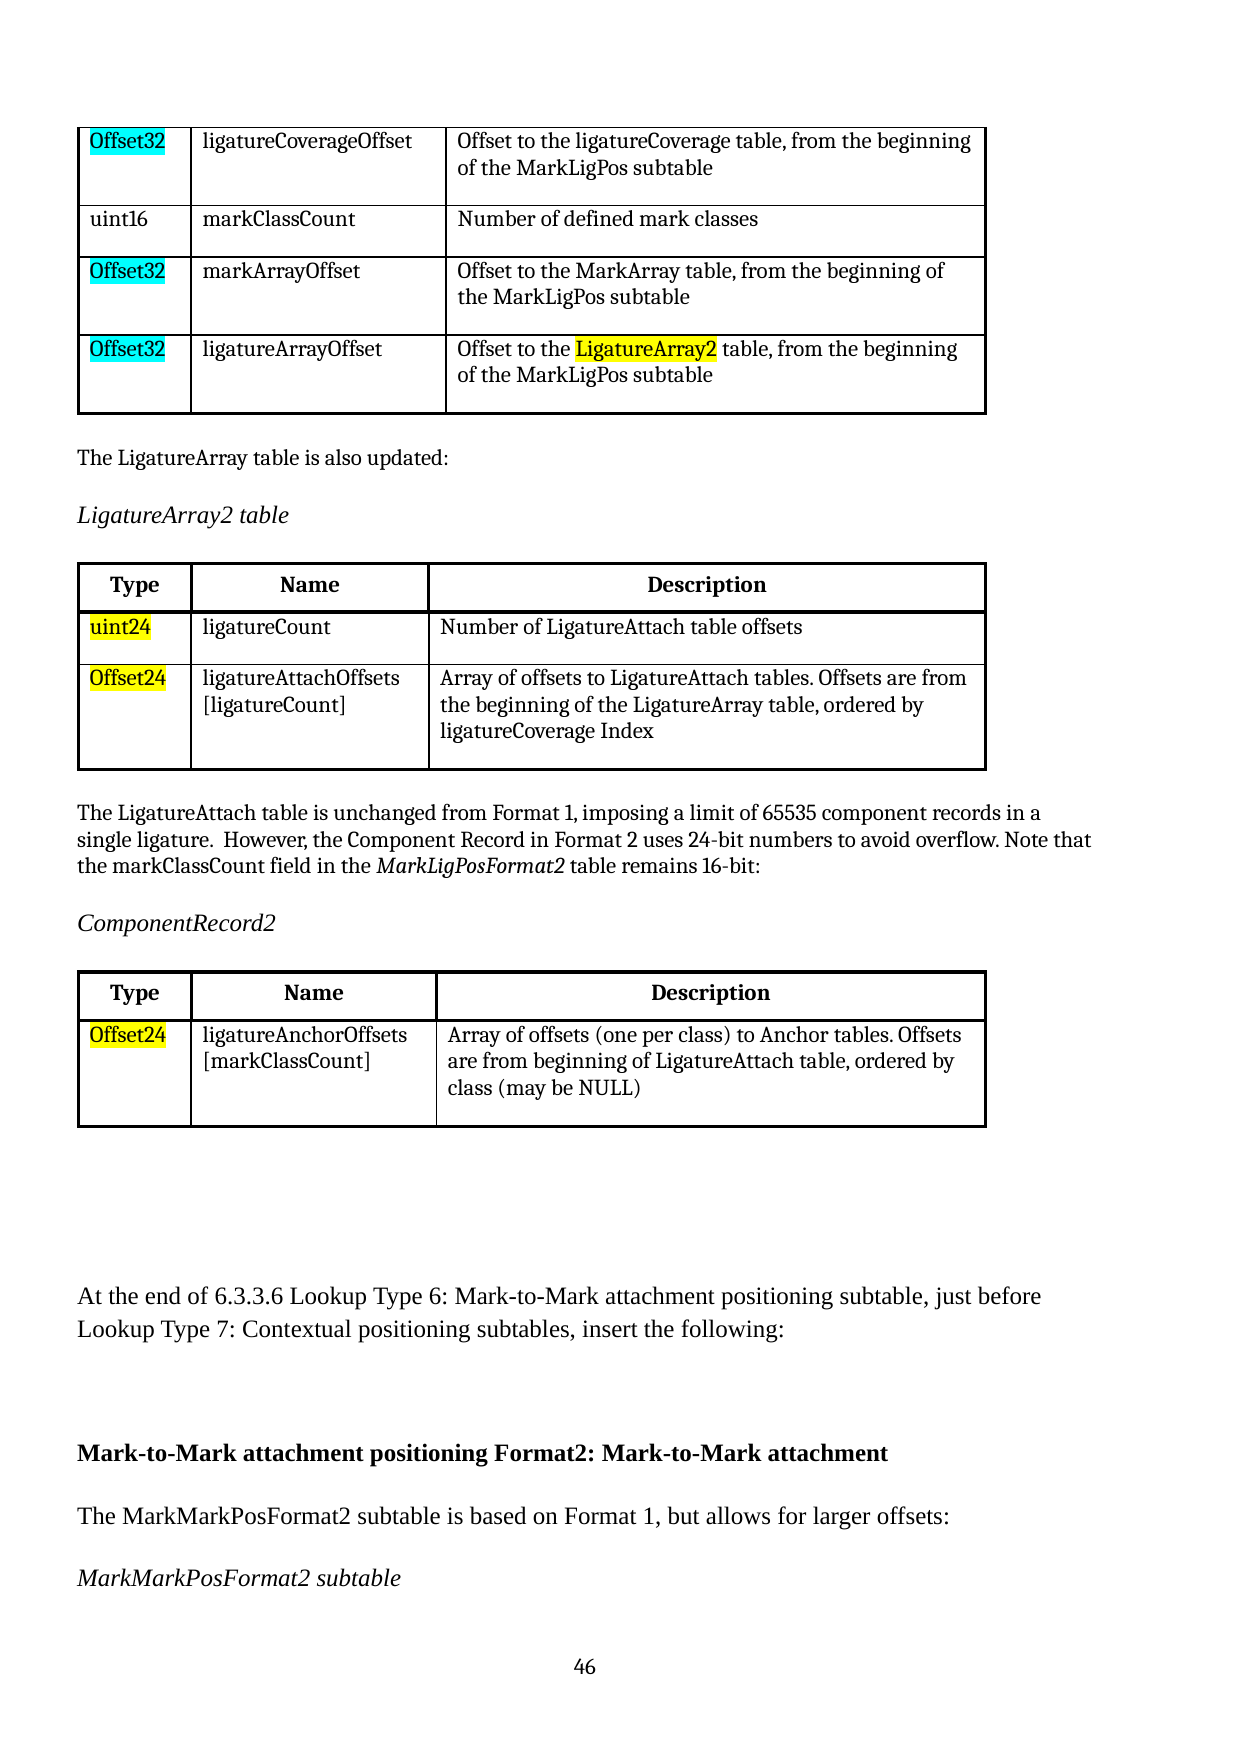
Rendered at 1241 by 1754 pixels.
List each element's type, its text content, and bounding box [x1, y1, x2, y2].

table_cell Offset to the LigatureArray2 table, from the beginning of the MarkLigPos subtable [447, 336, 984, 412]
table_header Type [80, 974, 190, 1019]
table_cell Offset24 [80, 665, 190, 768]
table_cell ligatureCount [192, 614, 428, 663]
table_header Description [430, 565, 984, 610]
table_header Type [80, 565, 190, 610]
table_cell Number of defined mark classes [447, 206, 984, 256]
table_cell Offset to the ligatureCoverage table, from the beginning of the MarkLigPos subtable [447, 128, 984, 205]
table_header Description [438, 974, 984, 1019]
table_cell ligatureAttachOffsets [ligatureCount] [192, 665, 428, 768]
text LigatureArray2 table [77, 500, 1093, 529]
table_cell uint16 [80, 206, 190, 256]
text At the end of 6.3.3.6 Lookup Type 6: Mark-to-Mark attachment positioning subtable, just before Lookup Type 7: Contextual positioning subtables, insert the following: [77, 1281, 1093, 1343]
table_cell Offset32 [80, 336, 190, 412]
table_cell uint24 [80, 614, 190, 663]
table_cell ligatureAnchorOffsets [markClassCount] [192, 1022, 436, 1124]
table_cell Array of offsets to LigatureAttach tables. Offsets are from the beginning of the LigatureArray table, ordered by ligatureCoverage Index [430, 665, 984, 768]
table_cell Offset to the MarkArray table, from the beginning of the MarkLigPos subtable [447, 258, 984, 334]
text The LigatureArray table is also updated: [77, 444, 1093, 471]
text ComponentRecord2 [77, 908, 1093, 937]
text Mark-to-Mark attachment positioning Format2: Mark-to-Mark attachment [77, 1438, 1093, 1467]
table_cell Number of LigatureAttach table offsets [430, 614, 984, 663]
table_cell ligatureCoverageOffset [192, 128, 445, 205]
table_cell Offset32 [80, 258, 190, 334]
text The LigatureAttach table is unchanged from Format 1, imposing a limit of 65535 component records in a single ligature. However, the Component Record in Format 2 uses 24-bit numbers to avoid overflow. Note that the markClassCount field in the MarkLigPosFormat2 table remains 16-bit: [77, 800, 1093, 879]
text The MarkMarkPosFormat2 subtable is based on Format 1, but allows for larger offsets: [77, 1501, 1093, 1529]
table_cell Array of offsets (one per class) to Anchor tables. Offsets are from beginning of LigatureAttach table, ordered by class (may be NULL) [437, 1022, 984, 1124]
text MarkMarkPosFormat2 subtable [77, 1563, 1093, 1592]
table_cell markArrayOffset [192, 258, 445, 334]
table_cell Offset32 [80, 128, 190, 205]
table_cell markClassCount [192, 206, 445, 256]
table_header Name [193, 974, 435, 1019]
table_header Name [193, 565, 427, 610]
table_cell Offset24 [80, 1022, 190, 1124]
table_cell ligatureArrayOffset [192, 336, 445, 412]
